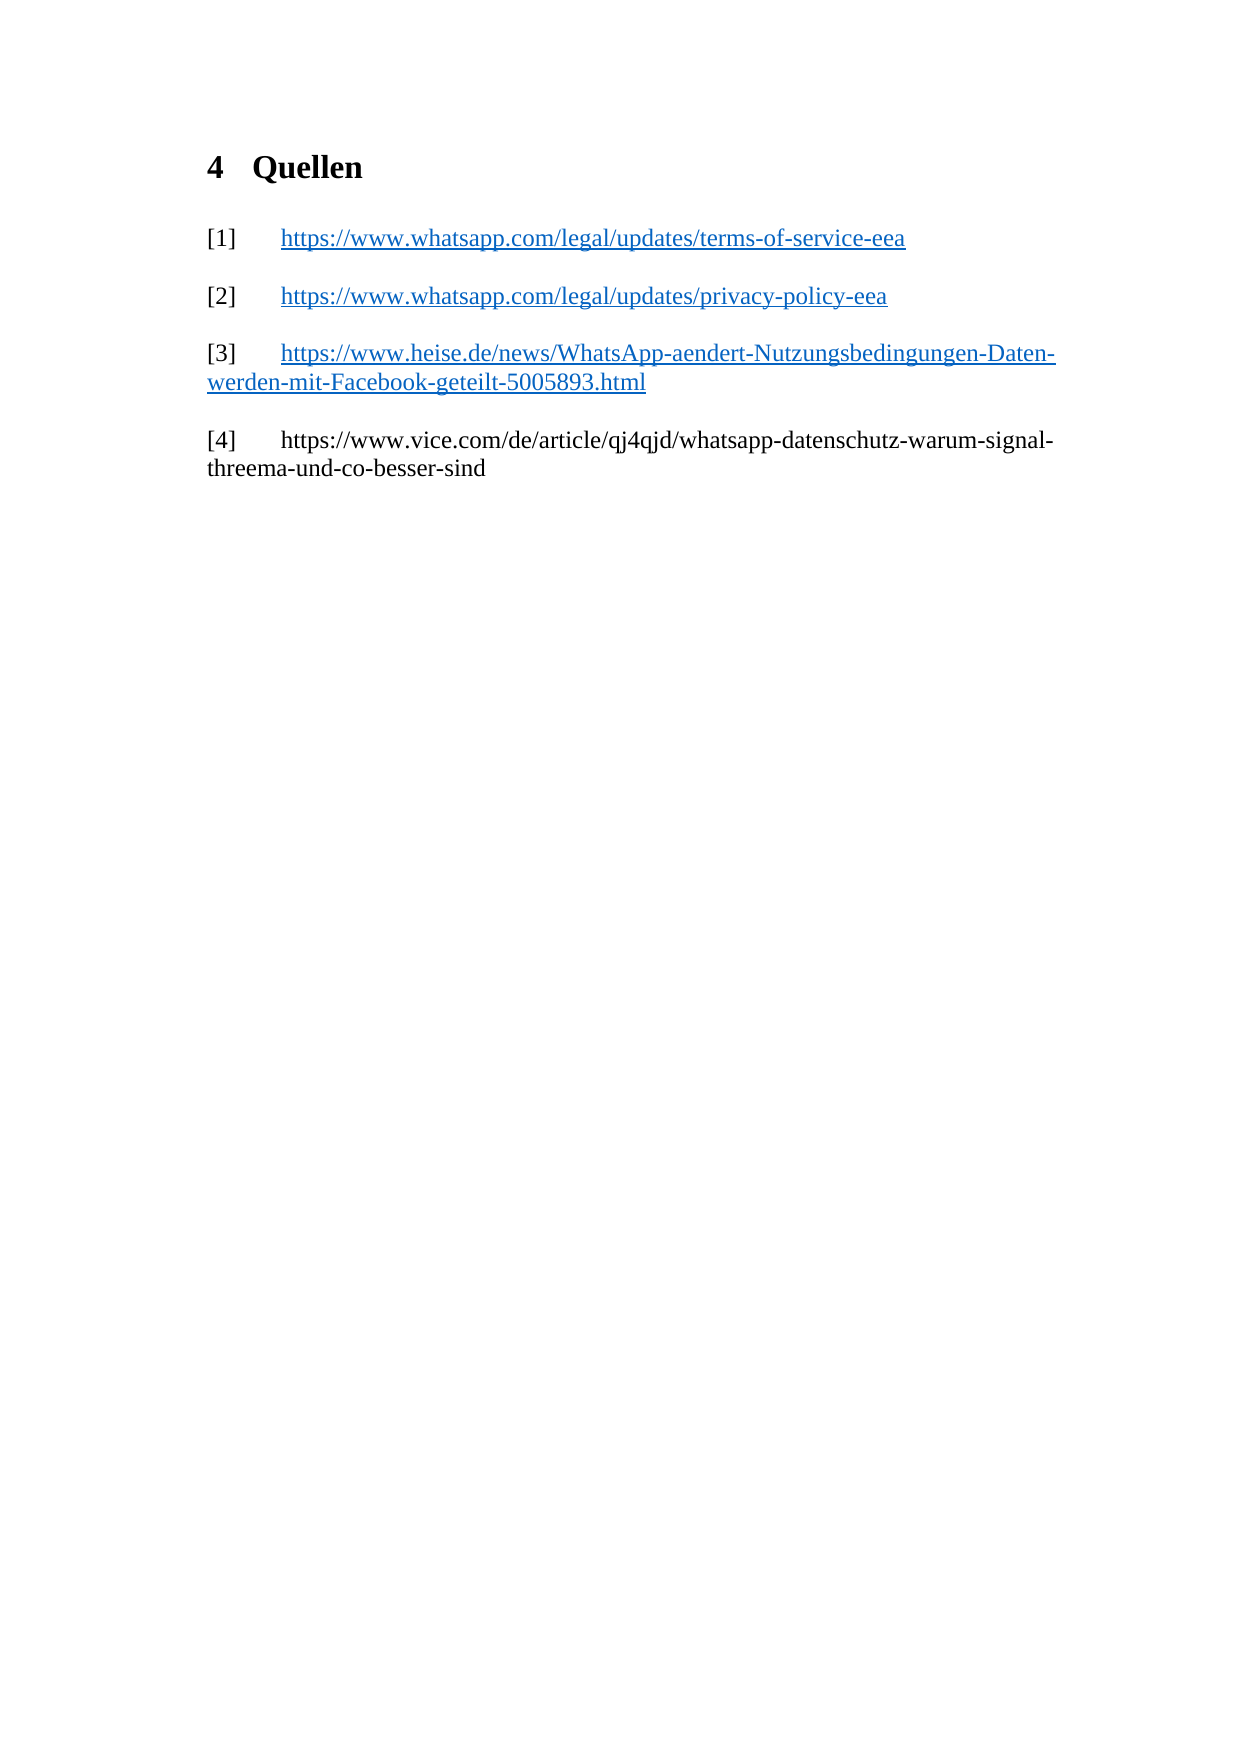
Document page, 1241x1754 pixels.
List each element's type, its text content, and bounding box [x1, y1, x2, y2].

subtitle Quellen [207, 148, 1063, 186]
text [1] https://www.whatsapp.com/legal/updates/terms-of-service-eea [207, 223, 1063, 252]
text [4] https://www.vice.com/de/article/qj4qjd/whatsapp-datenschutz-warum-signal-threema-und-co-besser-sind [207, 425, 1063, 482]
text [3] https://www.heise.de/news/WhatsApp-aendert-Nutzungsbedingungen-Daten-werden-mit-Facebook-geteilt-5005893.html [207, 338, 1063, 396]
text [2] https://www.whatsapp.com/legal/updates/privacy-policy-eea [207, 281, 1063, 310]
